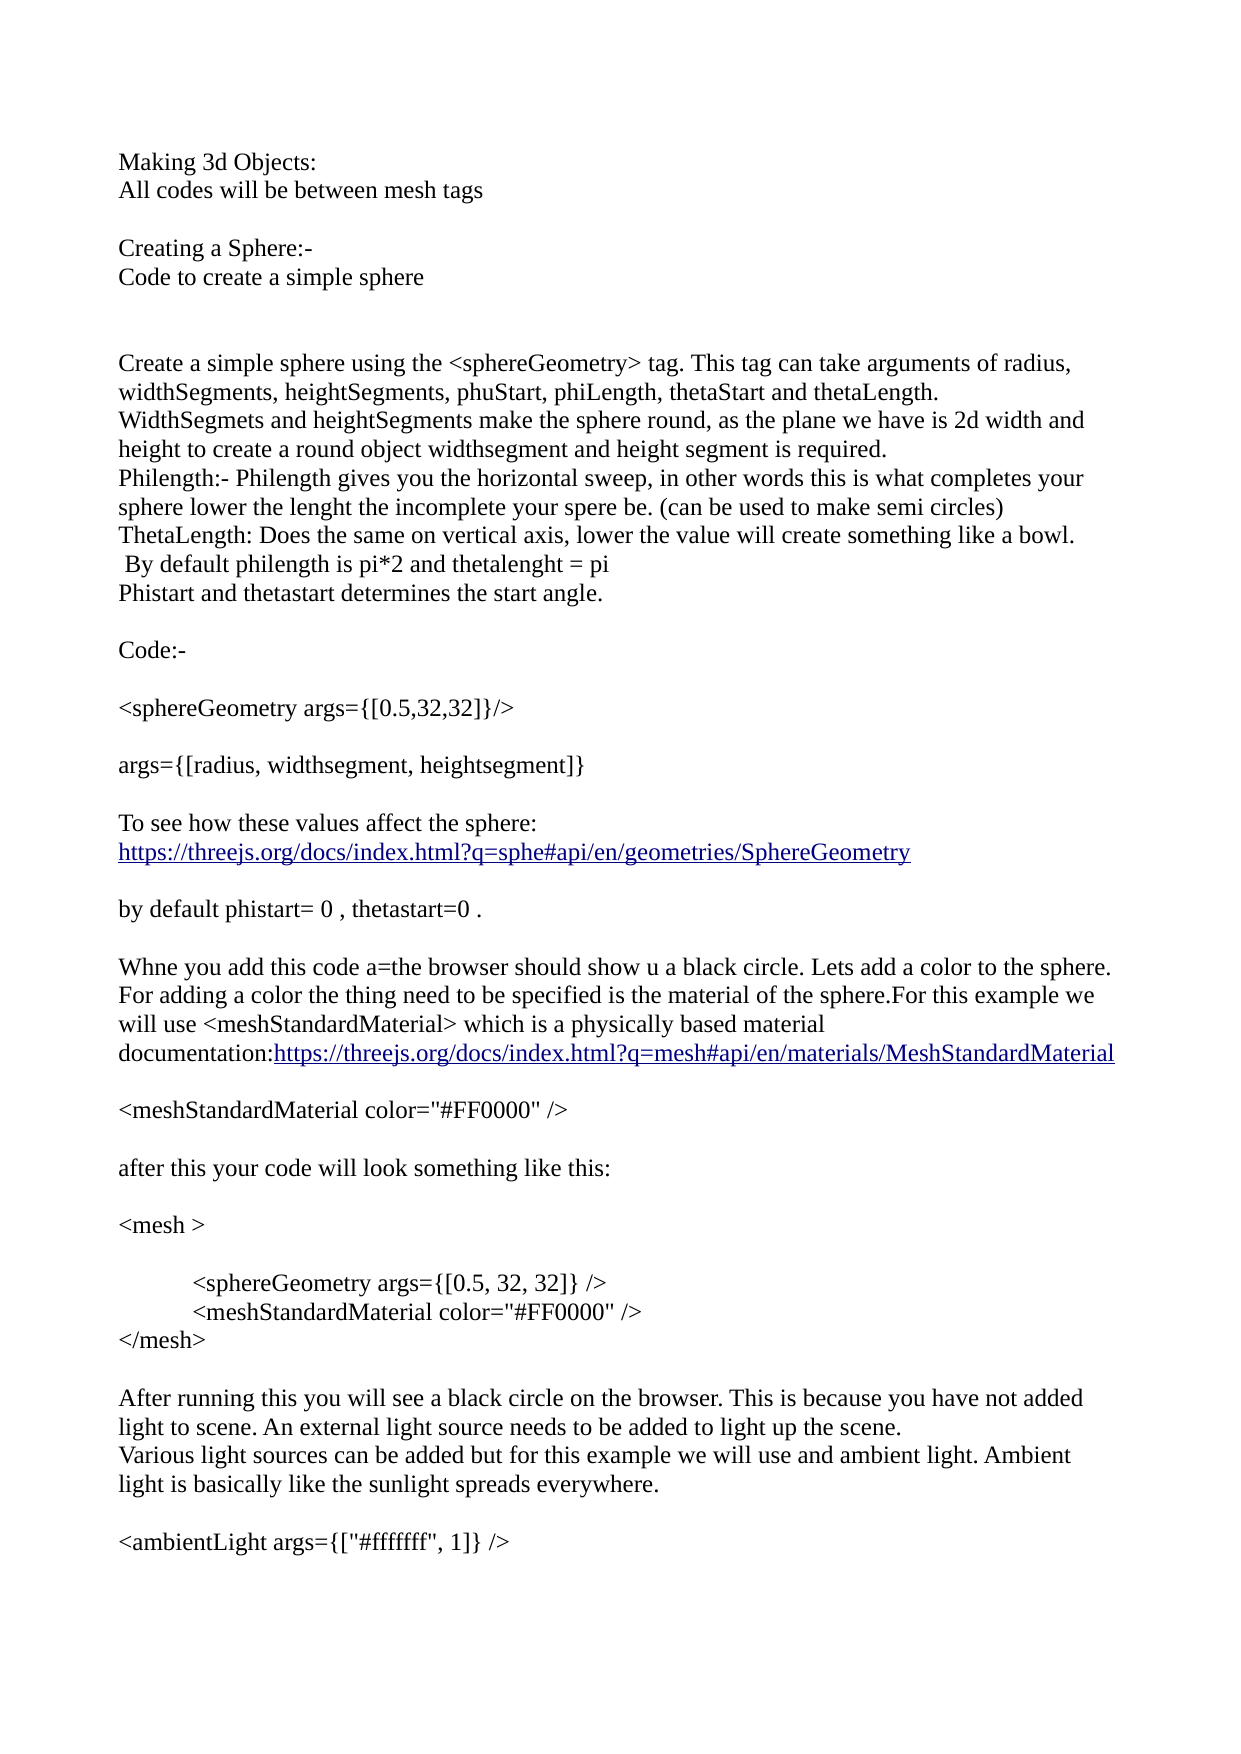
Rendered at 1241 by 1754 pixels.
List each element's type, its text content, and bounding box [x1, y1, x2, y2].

text ThetaLength: Does the same on vertical axis, lower the value will create something like a bowl. [118, 521, 1122, 549]
text Various light sources can be added but for this example we will use and ambient light. Ambient light is basically like the sunlight spreads everywhere. [118, 1441, 1122, 1498]
text by default phistart= 0 , thetastart=0 . [118, 894, 1122, 923]
text </mesh> [118, 1326, 1122, 1354]
text after this your code will look something like this: [118, 1153, 1122, 1182]
text <meshStandardMaterial color="#FF0000" /> [118, 1297, 1122, 1326]
text WidthSegmets and heightSegments make the sphere round, as the plane we have is 2d width and height to create a round object widthsegment and height segment is required. [118, 406, 1122, 463]
text Making 3d Objects: [118, 147, 1122, 176]
text <meshStandardMaterial color="#FF0000" /> [118, 1096, 1122, 1124]
text <sphereGeometry args={[0.5,32,32]}/> [118, 693, 1122, 722]
text All codes will be between mesh tags [118, 176, 1122, 204]
text <mesh > [118, 1211, 1122, 1239]
text Create a simple sphere using the <sphereGeometry> tag. This tag can take arguments of radius, widthSegments, heightSegments, phuStart, phiLength, thetaStart and thetaLength. [118, 348, 1122, 406]
text Phistart and thetastart determines the start angle. [118, 578, 1122, 607]
text By default philength is pi*2 and thetalenght = pi [118, 549, 1122, 578]
text Code to create a simple sphere [118, 262, 1122, 291]
text args={[radius, widthsegment, heightsegment]} [118, 751, 1122, 779]
text Whne you add this code a=the browser should show u a black circle. Lets add a color to the sphere. [118, 952, 1122, 981]
text Creating a Sphere:- [118, 233, 1122, 262]
text <sphereGeometry args={[0.5, 32, 32]} /> [118, 1268, 1122, 1297]
text Philength:- Philength gives you the horizontal sweep, in other words this is what completes your sphere lower the lenght the incomplete your spere be. (can be used to make semi circles) [118, 463, 1122, 521]
text After running this you will see a black circle on the browser. This is because you have not added light to scene. An external light source needs to be added to light up the scene. [118, 1383, 1122, 1441]
text For adding a color the thing need to be specified is the material of the sphere.For this example we will use <meshStandardMaterial> which is a physically based material [118, 981, 1122, 1038]
text documentation:https://threejs.org/docs/index.html?q=mesh#api/en/materials/MeshStandardMaterial [118, 1038, 1122, 1067]
text <ambientLight args={["#fffffff", 1]} /> [118, 1527, 1122, 1556]
text To see how these values affect the sphere: https://threejs.org/docs/index.html?q=sphe#api/en/geometries/SphereGeometry [118, 808, 1122, 866]
text Code:- [118, 636, 1122, 664]
